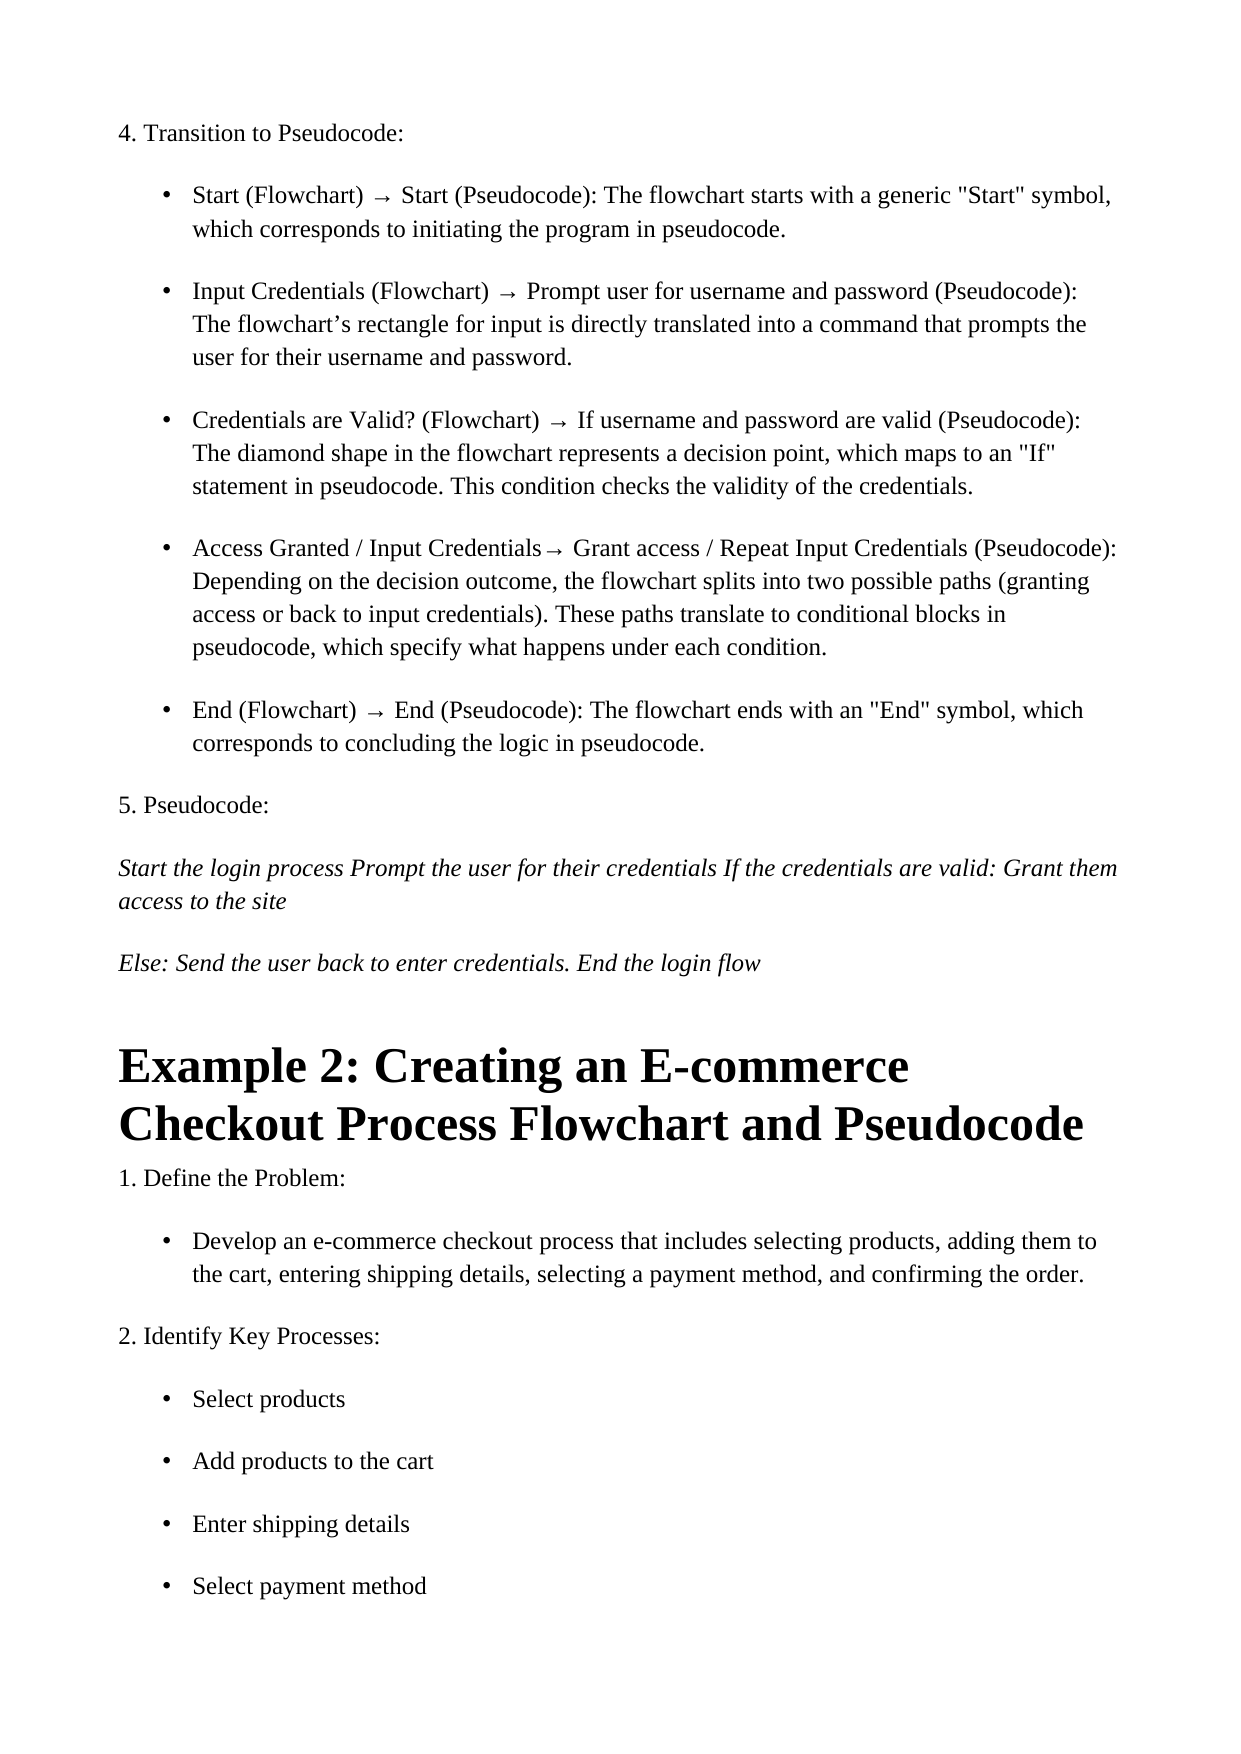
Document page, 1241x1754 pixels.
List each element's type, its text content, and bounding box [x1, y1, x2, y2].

list Select payment method [162, 1571, 1122, 1600]
list Develop an e-commerce checkout process that includes selecting products, adding them to the cart, entering shipping details, selecting a payment method, and confirming the order. [162, 1226, 1122, 1288]
list Credentials are Valid? (Flowchart) → If username and password are valid (Pseudocode): The diamond shape in the flowchart represents a decision point, which maps to an "If" statement in pseudocode. This condition checks the validity of the credentials. [162, 405, 1122, 499]
list Add products to the cart [162, 1446, 1122, 1475]
text 4. Transition to Pseudocode: [118, 118, 1122, 147]
text 5. Pseudocode: [118, 790, 1122, 819]
text 1. Define the Problem: [118, 1163, 1122, 1192]
text 2. Identify Key Processes: [118, 1321, 1122, 1350]
list Access Granted / Input Credentials→ Grant access / Repeat Input Credentials (Pseudocode): Depending on the decision outcome, the flowchart splits into two possible paths (granting access or back to input credentials). These paths translate to conditional blocks in pseudocode, which specify what happens under each condition. [162, 533, 1122, 661]
list Enter shipping details [162, 1509, 1122, 1538]
list End (Flowchart) → End (Pseudocode): The flowchart ends with an "End" symbol, which corresponds to concluding the logic in pseudocode. [162, 695, 1122, 757]
list Select products [162, 1384, 1122, 1413]
subtitle Example 2: Creating an E-commerce Checkout Process Flowchart and Pseudocode [118, 1036, 1122, 1151]
text Else: Send the user back to enter credentials. End the login flow [118, 948, 1122, 977]
text Start the login process Prompt the user for their credentials If the credentials are valid: Grant them access to the site [118, 853, 1122, 914]
list Input Credentials (Flowchart) → Prompt user for username and password (Pseudocode): The flowchart’s rectangle for input is directly translated into a command that prompts the user for their username and password. [162, 276, 1122, 371]
list Start (Flowchart) → Start (Pseudocode): The flowchart starts with a generic "Start" symbol, which corresponds to initiating the program in pseudocode. [162, 181, 1122, 242]
